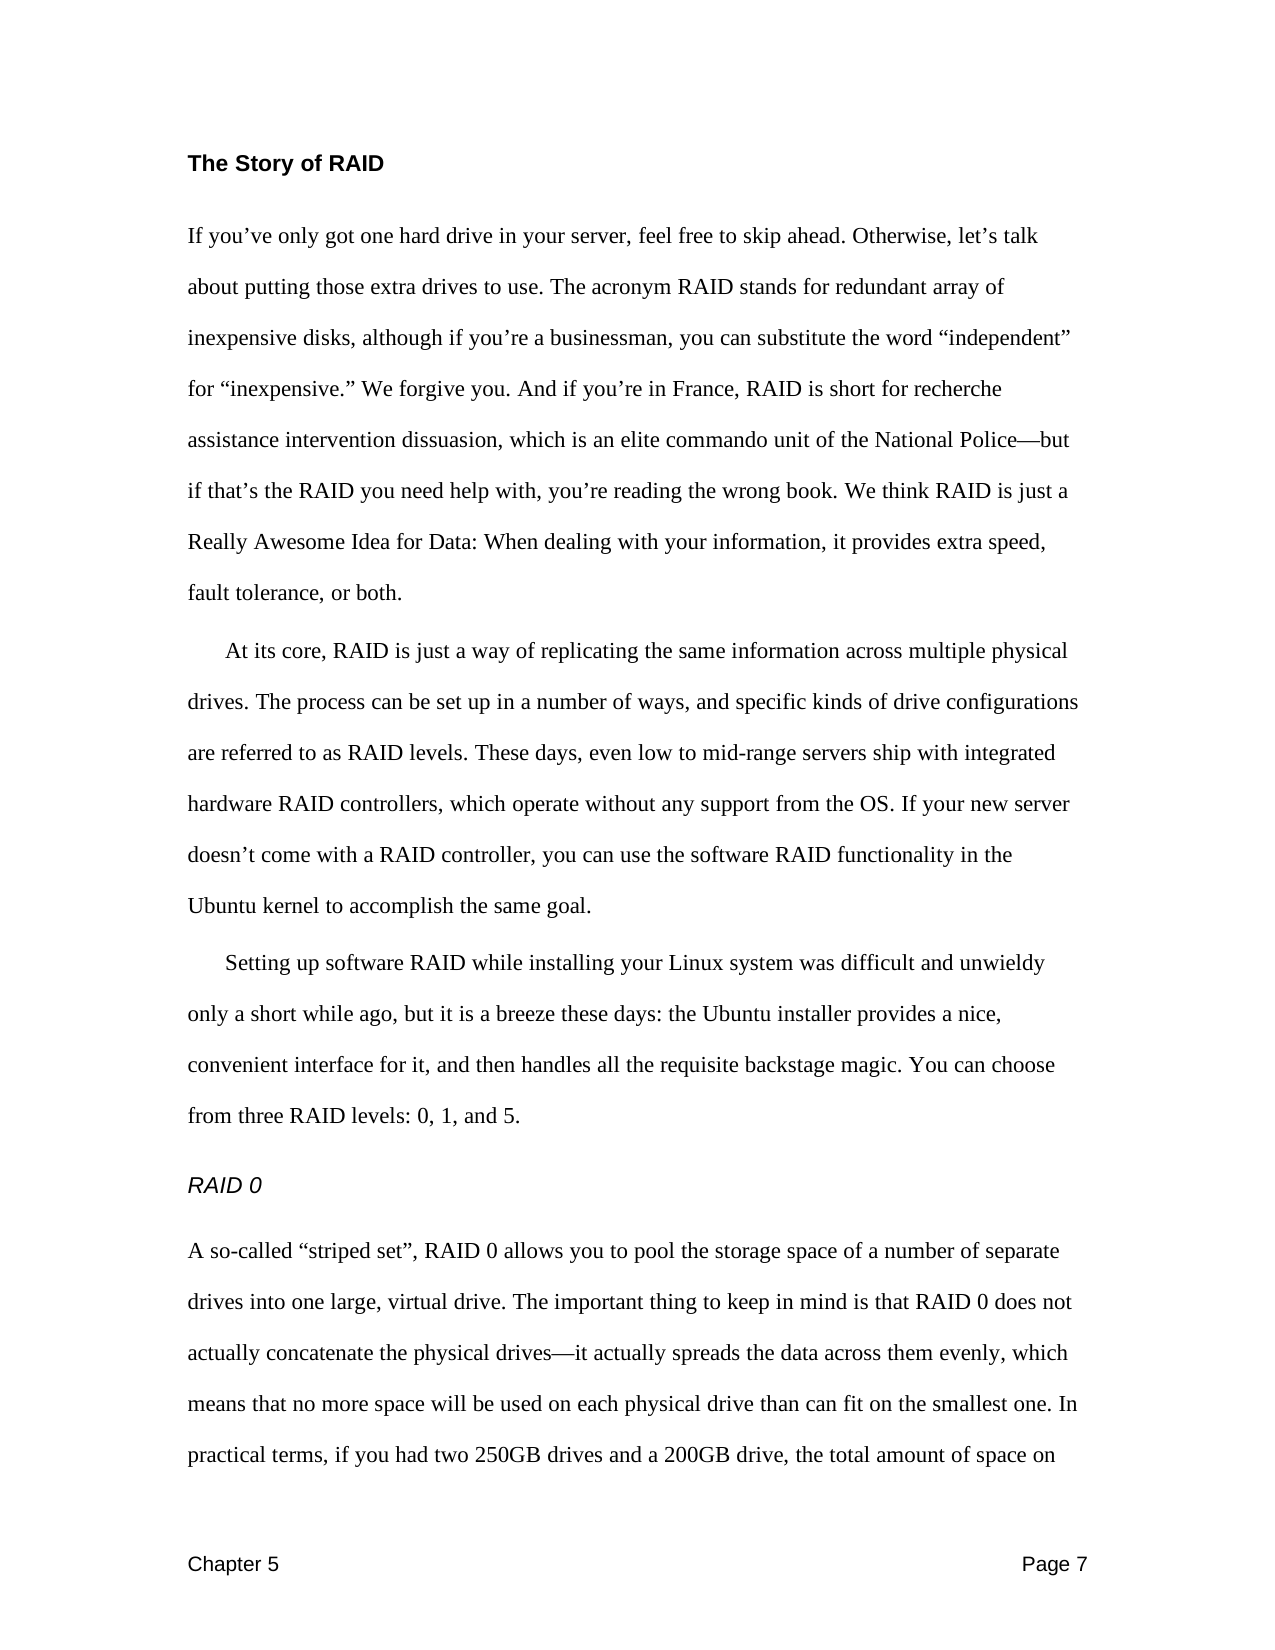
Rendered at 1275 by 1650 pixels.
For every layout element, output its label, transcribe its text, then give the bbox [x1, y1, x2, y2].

text The Story of RAID [187, 150, 1087, 176]
text If you’ve only got one hard drive in your server, feel free to skip ahead. Otherwise, let’s talk about putting those extra drives to use. The acronym RAID stands for redundant array of inexpensive disks, although if you’re a businessman, you can substitute the word “independent” for “inexpensive.” We forgive you. And if you’re in France, RAID is short for recherche assistance intervention dissuasion, which is an elite commando unit of the National Police—but if that’s the RAID you need help with, you’re reading the wrong book. We think RAID is just a Really Awesome Idea for Data: When dealing with your information, it provides extra speed, fault tolerance, or both. [187, 223, 1087, 606]
text At its core, RAID is just a way of replicating the same information across multiple physical drives. The process can be set up in a number of ways, and specific kinds of drive configurations are referred to as RAID levels. These days, even low to mid-range servers ship with integrated hardware RAID controllers, which operate without any support from the OS. If your new server doesn’t come with a RAID controller, you can use the software RAID functionality in the Ubuntu kernel to accomplish the same goal. [187, 637, 1087, 918]
text RAID 0 [187, 1173, 1087, 1199]
text A so-called “striped set”, RAID 0 allows you to pool the storage space of a number of separate drives into one large, virtual drive. The important thing to keep in mind is that RAID 0 does not actually concatenate the physical drives—it actually spreads the data across them evenly, which means that no more space will be used on each physical drive than can fit on the smallest one. In practical terms, if you had two 250GB drives and a 200GB drive, the total amount of space on [187, 1237, 1087, 1467]
text Setting up software RAID while installing your Linux system was difficult and unwieldy only a short while ago, but it is a breeze these days: the Ubuntu installer provides a nice, convenient interface for it, and then handles all the requisite backstage magic. You can choose from three RAID levels: 0, 1, and 5. [187, 950, 1087, 1129]
